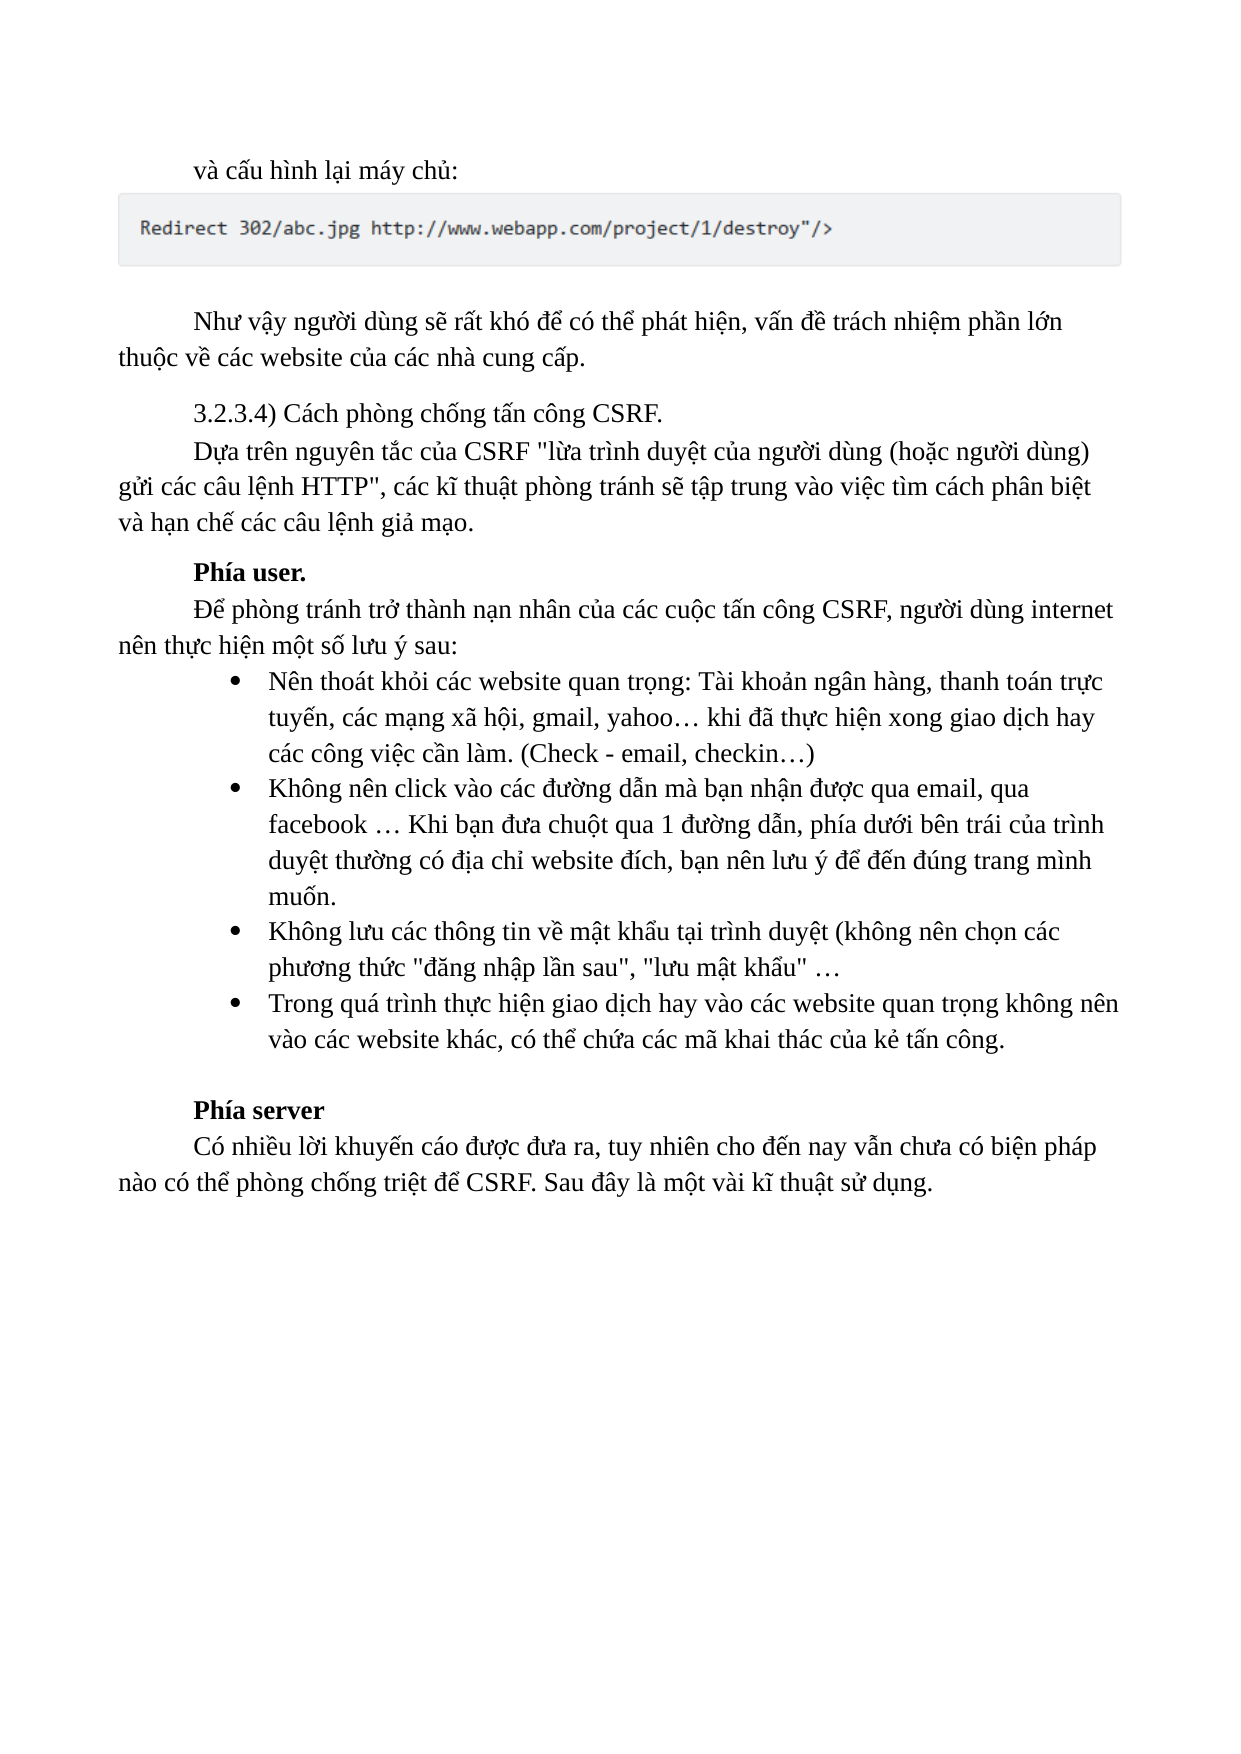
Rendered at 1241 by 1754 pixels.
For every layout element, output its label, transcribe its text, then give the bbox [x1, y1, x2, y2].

list Không nên click vào các đường dẫn mà bạn nhận được qua email, qua facebook … Khi bạn đưa chuột qua 1 đường dẫn, phía dưới bên trái của trình duyệt thường có địa chỉ website đích, bạn nên lưu ý để đến đúng trang mình muốn. [231, 772, 1122, 911]
text Có nhiều lời khuyến cáo được đưa ra, tuy nhiên cho đến nay vẫn chưa có biện pháp nào có thể phòng chống triệt để CSRF. Sau đây là một vài kĩ thuật sử dụng. [118, 1130, 1122, 1197]
text và cấu hình lại máy chủ: [118, 154, 1122, 185]
text Như vậy người dùng sẽ rất khó để có thể phát hiện, vấn đề trách nhiệm phần lớn thuộc về các website của các nhà cung cấp. [118, 305, 1122, 372]
text Dựa trên nguyên tắc của CSRF "lừa trình duyệt của người dùng (hoặc người dùng) gửi các câu lệnh HTTP", các kĩ thuật phòng tránh sẽ tập trung vào việc tìm cách phân biệt và hạn chế các câu lệnh giả mạo. [118, 434, 1122, 537]
list Nên thoát khỏi các website quan trọng: Tài khoản ngân hàng, thanh toán trực tuyến, các mạng xã hội, gmail, yahoo… khi đã thực hiện xong giao dịch hay các công việc cần làm. (Check - email, checkin…) [231, 665, 1122, 768]
text Phía server [118, 1094, 1122, 1125]
text Để phòng tránh trở thành nạn nhân của các cuộc tấn công CSRF, người dùng internet nên thực hiện một số lưu ý sau: [118, 594, 1122, 661]
list Không lưu các thông tin về mật khẩu tại trình duyệt (không nên chọn các phương thức "đăng nhập lần sau", "lưu mật khẩu" … [231, 915, 1122, 982]
subtitle Phía user. [118, 556, 1122, 587]
list Trong quá trình thực hiện giao dịch hay vào các website quan trọng không nên vào các website khác, có thể chứa các mã khai thác của kẻ tấn công. [231, 987, 1122, 1054]
subtitle 3.2.3.4) Cách phòng chống tấn công CSRF. [118, 397, 1122, 428]
